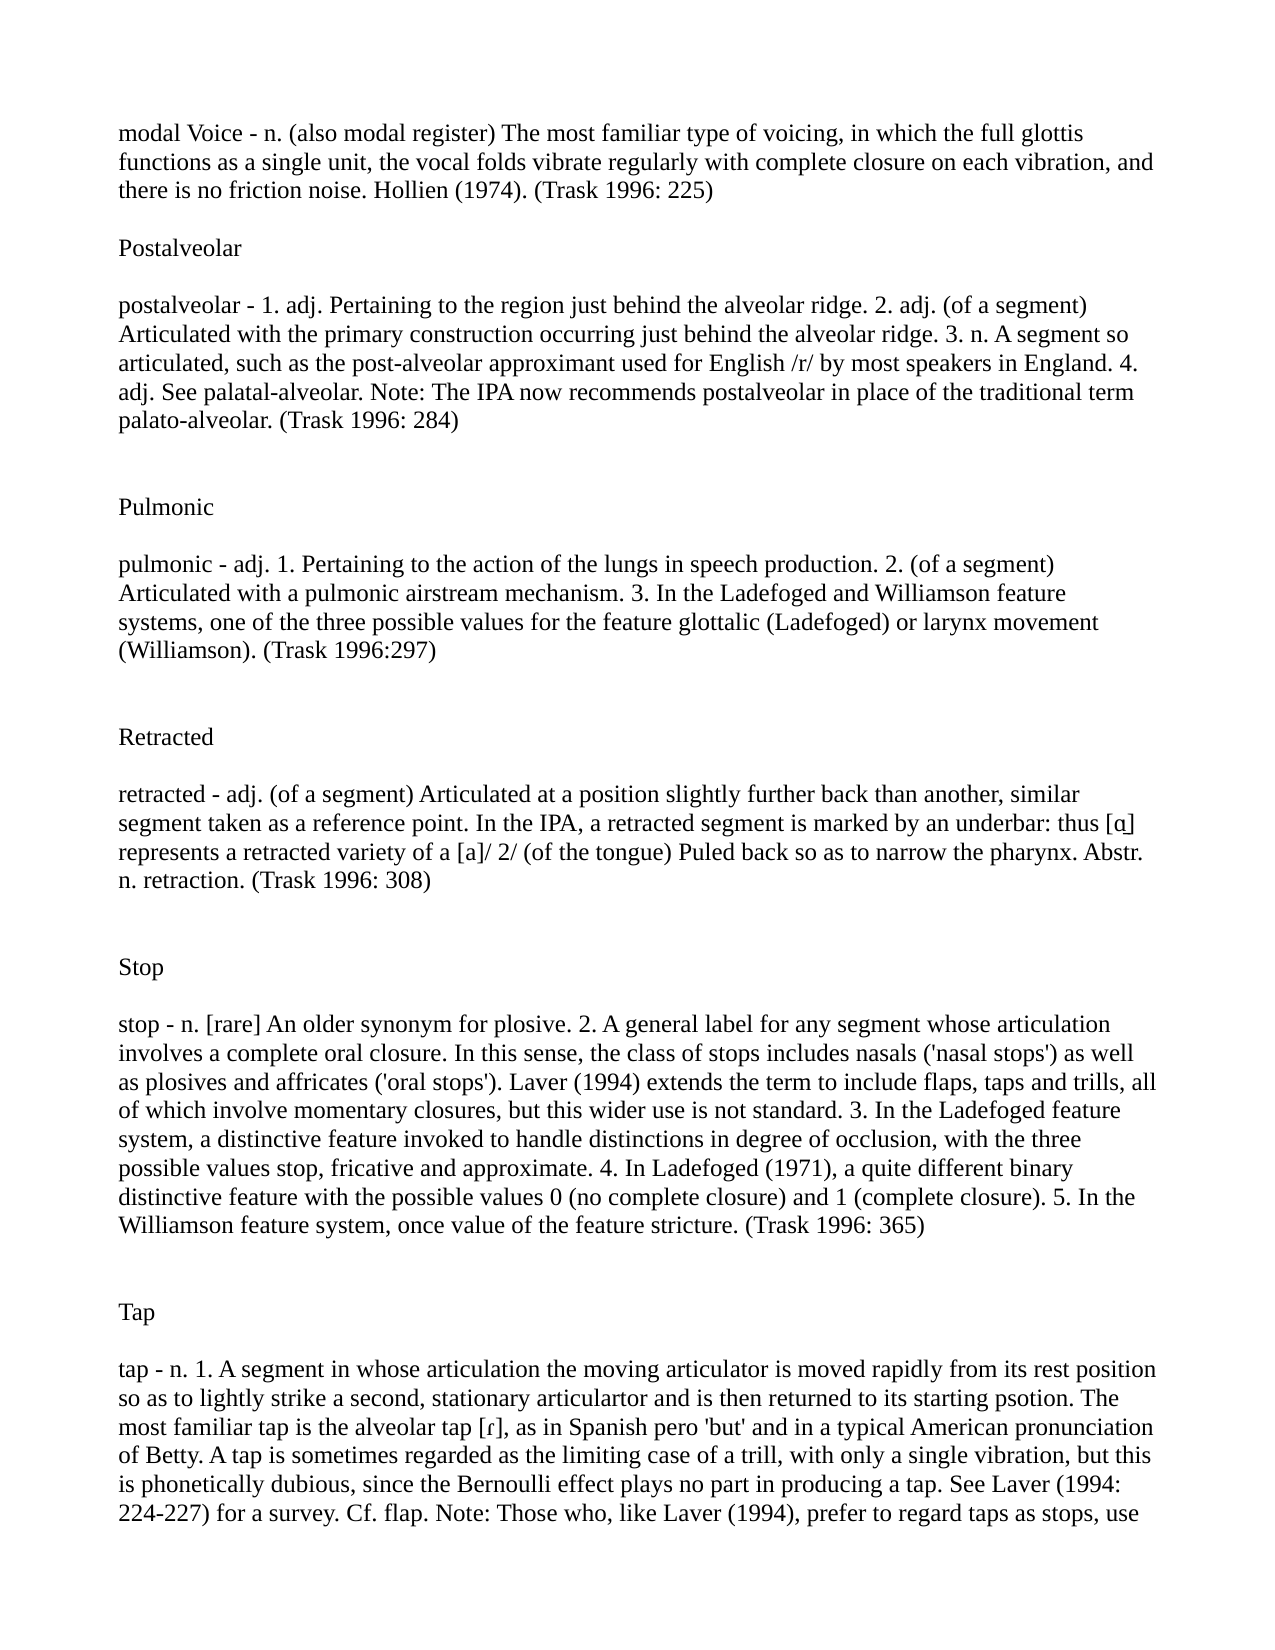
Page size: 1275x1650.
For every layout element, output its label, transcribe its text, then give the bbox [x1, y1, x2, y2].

text modal Voice - n. (also modal register) The most familiar type of voicing, in which the full glottis functions as a single unit, the vocal folds vibrate regularly with complete closure on each vibration, and there is no friction noise. Hollien (1974). (Trask 1996: 225) [118, 118, 1157, 204]
text Stop [118, 952, 1157, 981]
text Retracted [118, 722, 1157, 751]
text Tap [118, 1297, 1157, 1326]
text postalveolar - 1. adj. Pertaining to the region just behind the alveolar ridge. 2. adj. (of a segment) Articulated with the primary construction occurring just behind the alveolar ridge. 3. n. A segment so articulated, such as the post-alveolar approximant used for English /r/ by most speakers in England. 4. adj. See palatal-alveolar. Note: The IPA now recommends postalveolar in place of the traditional term palato-alveolar. (Trask 1996: 284) [118, 291, 1157, 434]
text pulmonic - adj. 1. Pertaining to the action of the lungs in speech production. 2. (of a segment) Articulated with a pulmonic airstream mechanism. 3. In the Ladefoged and Williamson feature systems, one of the three possible values for the feature glottalic (Ladefoged) or larynx movement (Williamson). (Trask 1996:297) [118, 549, 1157, 664]
text retracted - adj. (of a segment) Articulated at a position slightly further back than another, similar segment taken as a reference point. In the IPA, a retracted segment is marked by an underbar: thus [ɑ̠] represents a retracted variety of a [a]/ 2/ (of the tongue) Puled back so as to narrow the pharynx. Abstr. n. retraction. (Trask 1996: 308) [118, 779, 1157, 894]
text stop - n. [rare] An older synonym for plosive. 2. A general label for any segment whose articulation involves a complete oral closure. In this sense, the class of stops includes nasals ('nasal stops') as well as plosives and affricates ('oral stops'). Laver (1994) extends the term to include flaps, taps and trills, all of which involve momentary closures, but this wider use is not standard. 3. In the Ladefoged feature system, a distinctive feature invoked to handle distinctions in degree of occlusion, with the three possible values stop, fricative and approximate. 4. In Ladefoged (1971), a quite different binary distinctive feature with the possible values 0 (no complete closure) and 1 (complete closure). 5. In the Williamson feature system, once value of the feature stricture. (Trask 1996: 365) [118, 1009, 1157, 1239]
text Postalveolar [118, 233, 1157, 262]
text Pulmonic [118, 492, 1157, 521]
text tap - n. 1. A segment in whose articulation the moving articulator is moved rapidly from its rest position so as to lightly strike a second, stationary articulartor and is then returned to its starting psotion. The most familiar tap is the alveolar tap [ɾ], as in Spanish pero 'but' and in a typical American pronunciation of Betty. A tap is sometimes regarded as the limiting case of a trill, with only a single vibration, but this is phonetically dubious, since the Bernoulli effect plays no part in producing a tap. See Laver (1994: 224-227) for a survey. Cf. flap. Note: Those who, like Laver (1994), prefer to regard taps as stops, use [118, 1354, 1157, 1527]
